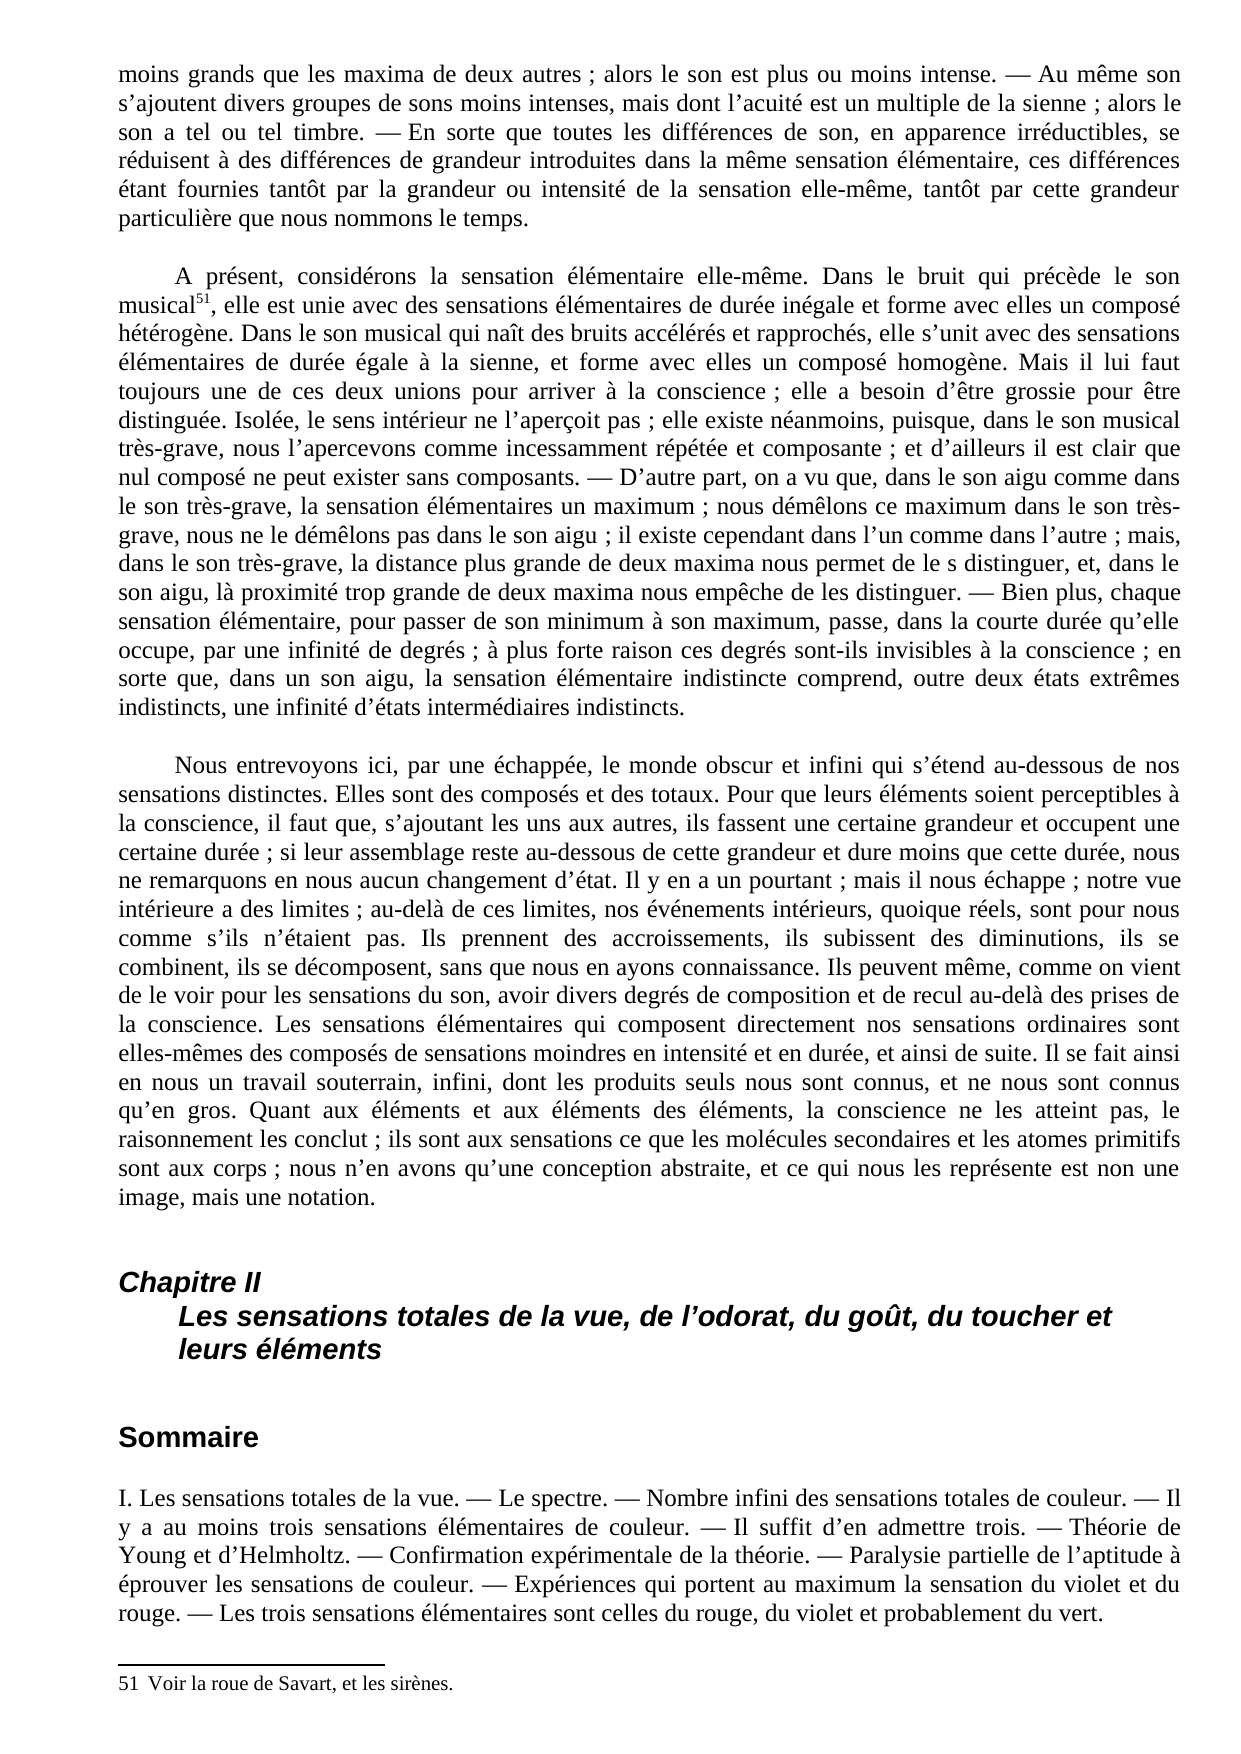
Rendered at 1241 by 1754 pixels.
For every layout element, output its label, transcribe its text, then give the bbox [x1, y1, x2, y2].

text Voir la roue de Savart, et les sirènes. [118, 1671, 1181, 1695]
text Nous entrevoyons ici, par une échappée, le monde obscur et infini qui s’étend au-dessous de nos sensations distinctes. Elles sont des composés et des totaux. Pour que leurs éléments soient perceptibles à la conscience, il faut que, s’ajoutant les uns aux autres, ils fassent une certaine grandeur et occupent une certaine durée ; si leur assemblage reste au-dessous de cette grandeur et dure moins que cette durée, nous ne remarquons en nous aucun changement d’état. Il y en a un pourtant ; mais il nous échappe ; notre vue intérieure a des limites ; au-delà de ces limites, nos événements intérieurs, quoique réels, sont pour nous comme s’ils n’étaient pas. Ils prennent des accroissements, ils subissent des diminutions, ils se combinent, ils se décomposent, sans que nous en ayons connaissance. Ils peuvent même, comme on vient de le voir pour les sensations du son, avoir divers degrés de composition et de recul au-delà des prises de la conscience. Les sensations élémentaires qui composent directement nos sensations ordinaires sont elles-mêmes des composés de sensations moindres en intensité et en durée, et ainsi de suite. Il se fait ainsi en nous un travail souterrain, infini, dont les produits seuls nous sont connus, et ne nous sont connus qu’en gros. Quant aux éléments et aux éléments des éléments, la conscience ne les atteint pas, le raisonnement les conclut ; ils sont aux sensations ce que les molécules secondaires et les atomes primitifs sont aux corps ; nous n’en avons qu’une conception abstraite, et ce qui nous les représente est non une image, mais une notation. [118, 751, 1181, 1211]
subtitle Sommaire [118, 1420, 1181, 1454]
subtitle Chapitre II Les sensations totales de la vue, de l’odorat, du goût, du toucher et leurs éléments [118, 1265, 1181, 1366]
text I. Les sensations totales de la vue. — Le spectre. — Nombre infini des sensations totales de couleur. — Il y a au moins trois sensations élémentaires de couleur. — Il suffit d’en admettre trois. — Théorie de Young et d’Helmholtz. — Confirmation expérimentale de la théorie. — Paralysie partielle de l’aptitude à éprouver les sensations de couleur. — Expériences qui portent au maximum la sensation du violet et du rouge. — Les trois sensations élémentaires sont celles du rouge, du violet et probablement du vert. [118, 1483, 1181, 1627]
text A présent, considérons la sensation élémentaire elle-même. Dans le bruit qui précède le son musical, elle est unie avec des sensations élémentaires de durée inégale et forme avec elles un composé hétérogène. Dans le son musical qui naît des bruits accélérés et rapprochés, elle s’unit avec des sensations élémentaires de durée égale à la sienne, et forme avec elles un composé homogène. Mais il lui faut toujours une de ces deux unions pour arriver à la conscience ; elle a besoin d’être grossie pour être distinguée. Isolée, le sens intérieur ne l’aperçoit pas ; elle existe néanmoins, puisque, dans le son musical très-grave, nous l’apercevons comme incessamment répétée et composante ; et d’ailleurs il est clair que nul composé ne peut exister sans composants. — D’autre part, on a vu que, dans le son aigu comme dans le son très-grave, la sensation élémentaires un maximum ; nous démêlons ce maximum dans le son très-grave, nous ne le démêlons pas dans le son aigu ; il existe cependant dans l’un comme dans l’autre ; mais, dans le son très-grave, la distance plus grande de deux maxima nous permet de le s distinguer, et, dans le son aigu, là proximité trop grande de deux maxima nous empêche de les distinguer. — Bien plus, chaque sensation élémentaire, pour passer de son minimum à son maximum, passe, dans la courte durée qu’elle occupe, par une infinité de degrés ; à plus forte raison ces degrés sont-ils invisibles à la conscience ; en sorte que, dans un son aigu, la sensation élémentaire indistincte comprend, outre deux états extrêmes indistincts, une infinité d’états intermédiaires indistincts. [118, 261, 1181, 721]
text moins grands que les maxima de deux autres ; alors le son est plus ou moins intense. — Au même son s’ajoutent divers groupes de sons moins intenses, mais dont l’acuité est un multiple de la sienne ; alors le son a tel ou tel timbre. — En sorte que toutes les différences de son, en apparence irréductibles, se réduisent à des différences de grandeur introduites dans la même sensation élémentaire, ces différences étant fournies tantôt par la grandeur ou intensité de la sensation elle-même, tantôt par cette grandeur particulière que nous nommons le temps. [118, 59, 1181, 232]
